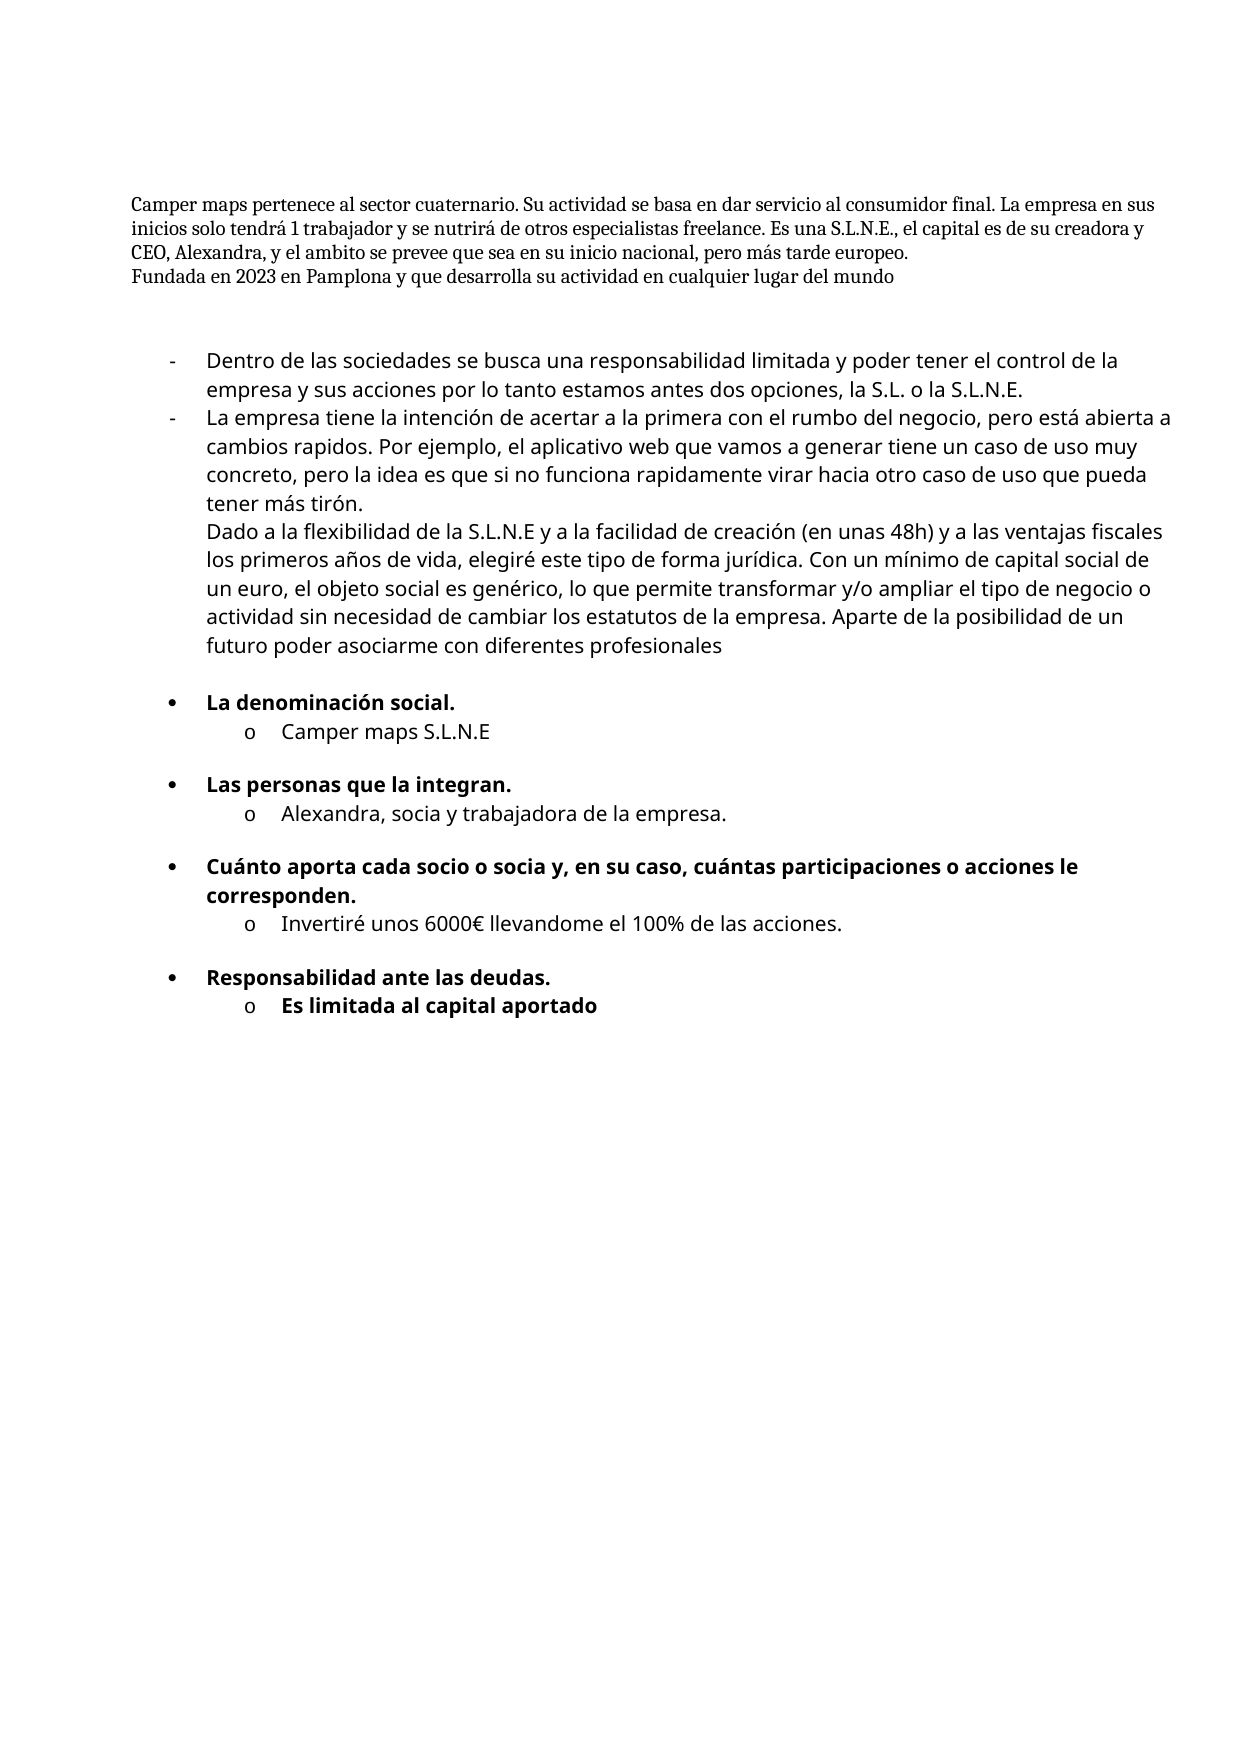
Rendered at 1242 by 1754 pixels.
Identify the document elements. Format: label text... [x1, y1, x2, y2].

list Dentro de las sociedades se busca una responsabilidad limitada y poder tener el control de la empresa y sus acciones por lo tanto estamos antes dos opciones, la S.L. o la S.L.N.E. [169, 346, 1175, 403]
list Responsabilidad ante las deudas. [169, 963, 1175, 991]
list Es limitada al capital aportado [244, 991, 1175, 1020]
list Las personas que la integran. [169, 770, 1175, 799]
list Alexandra, socia y trabajadora de la empresa. [244, 799, 1175, 827]
list La empresa tiene la intención de acertar a la primera con el rumbo del negocio, pero está abierta a cambios rapidos. Por ejemplo, el aplicativo web que vamos a generar tiene un caso de uso muy concreto, pero la idea es que si no funciona rapidamente virar hacia otro caso de uso que pueda tener más tirón. Dado a la flexibilidad de la S.L.N.E y a la facilidad de creación (en unas 48h) y a las ventajas fiscales los primeros años de vida, elegiré este tipo de forma jurídica. Con un mínimo de capital social de un euro, el objeto social es genérico, lo que permite transformar y/o ampliar el tipo de negocio o actividad sin necesidad de cambiar los estatutos de la empresa. Aparte de la posibilidad de un futuro poder asociarme con diferentes profesionales [169, 403, 1175, 659]
list La denominación social. [169, 688, 1175, 717]
list Camper maps S.L.N.E [244, 717, 1175, 745]
list Cuánto aporta cada socio o socia y, en su caso, cuántas participaciones o acciones le corresponden. [169, 852, 1175, 909]
list Camper maps pertenece al sector cuaternario. Su actividad se basa en dar servicio al consumidor final. La empresa en sus inicios solo tendrá 1 trabajador y se nutrirá de otros especialistas freelance. Es una S.L.N.E., el capital es de su creadora y CEO, Alexandra, y el ambito se prevee que sea en su inicio nacional, pero más tarde europeo. Fundada en 2023 en Pamplona y que desarrolla su actividad en cualquier lugar del mundo [131, 193, 1175, 289]
list Invertiré unos 6000€ llevandome el 100% de las acciones. [244, 909, 1175, 938]
